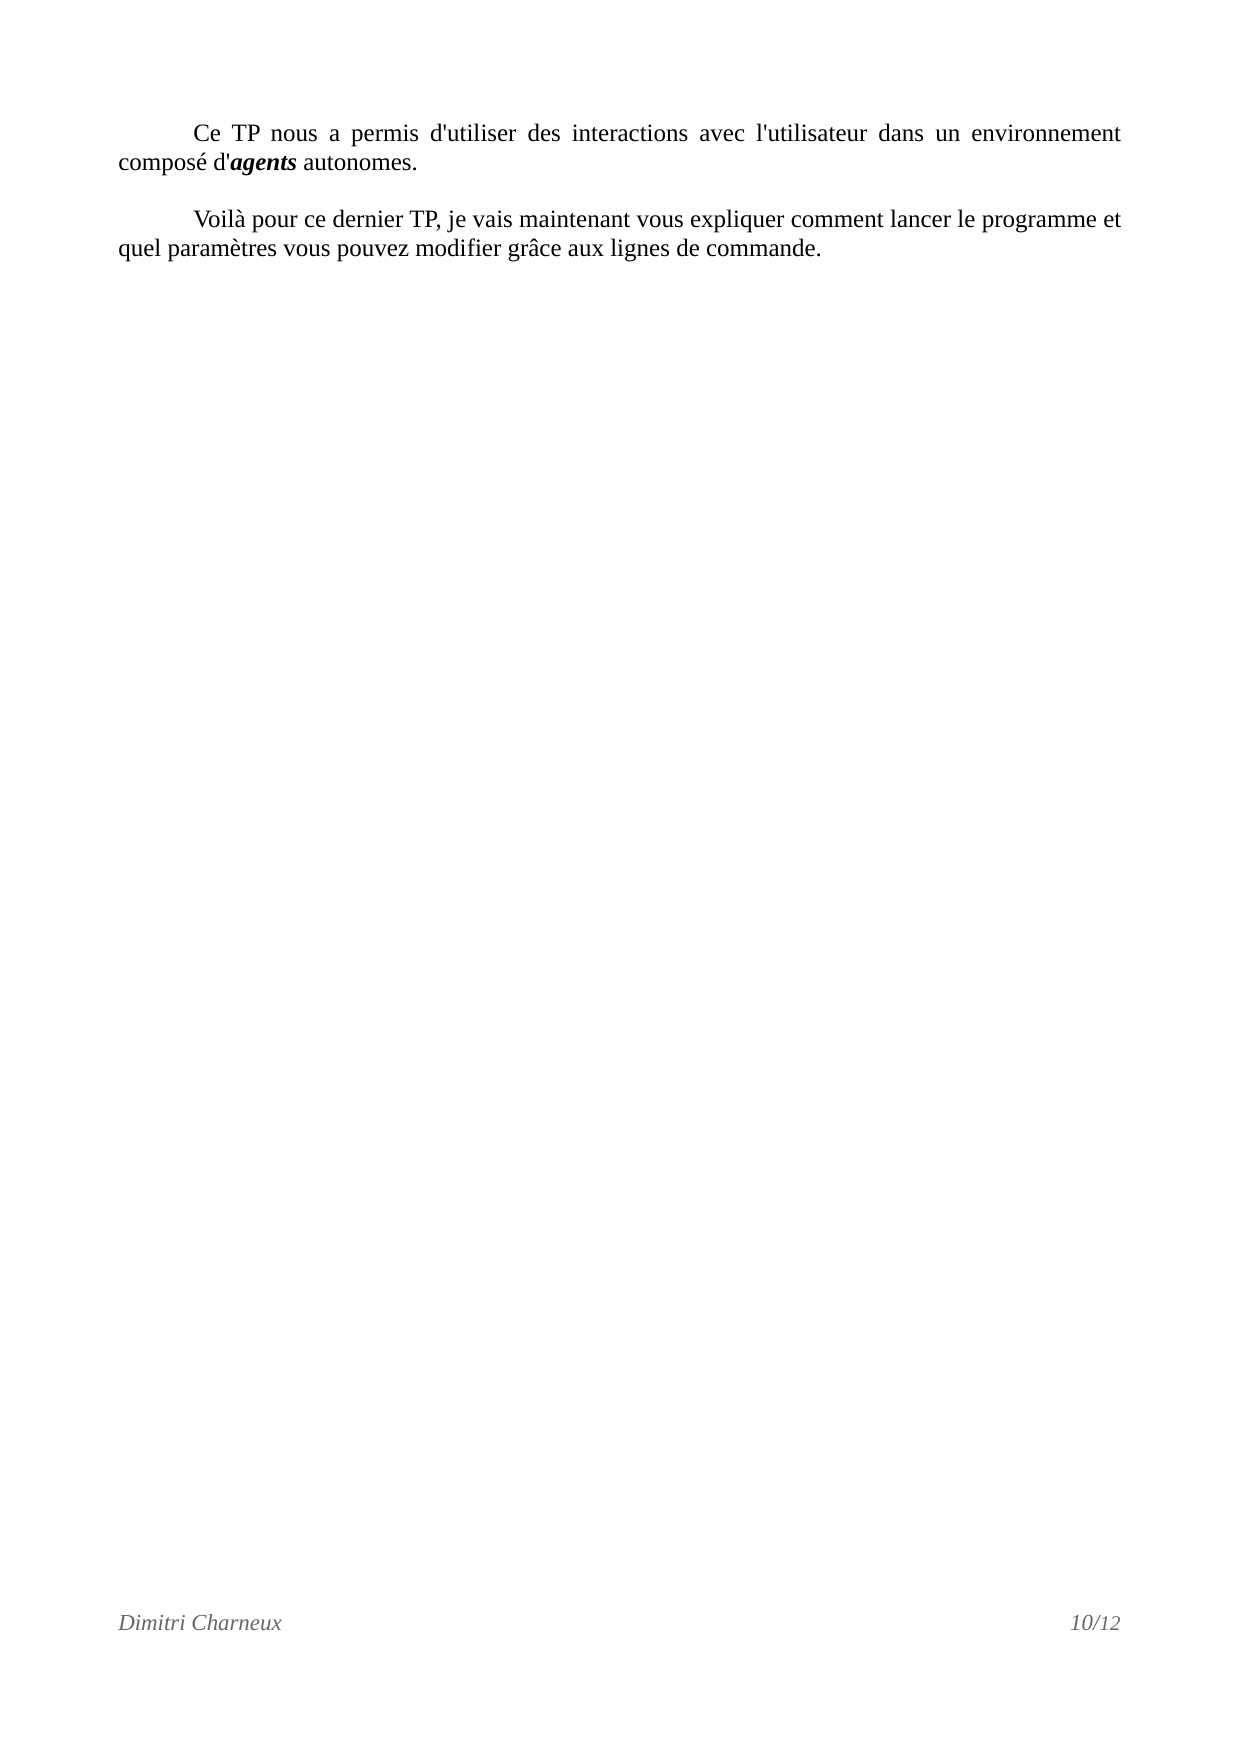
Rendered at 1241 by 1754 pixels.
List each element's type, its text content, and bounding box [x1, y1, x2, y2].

text Ce TP nous a permis d'utiliser des interactions avec l'utilisateur dans un environnement composé d'agents autonomes. [118, 118, 1122, 176]
text Voilà pour ce dernier TP, je vais maintenant vous expliquer comment lancer le programme et quel paramètres vous pouvez modifier grâce aux lignes de commande. [118, 204, 1122, 262]
